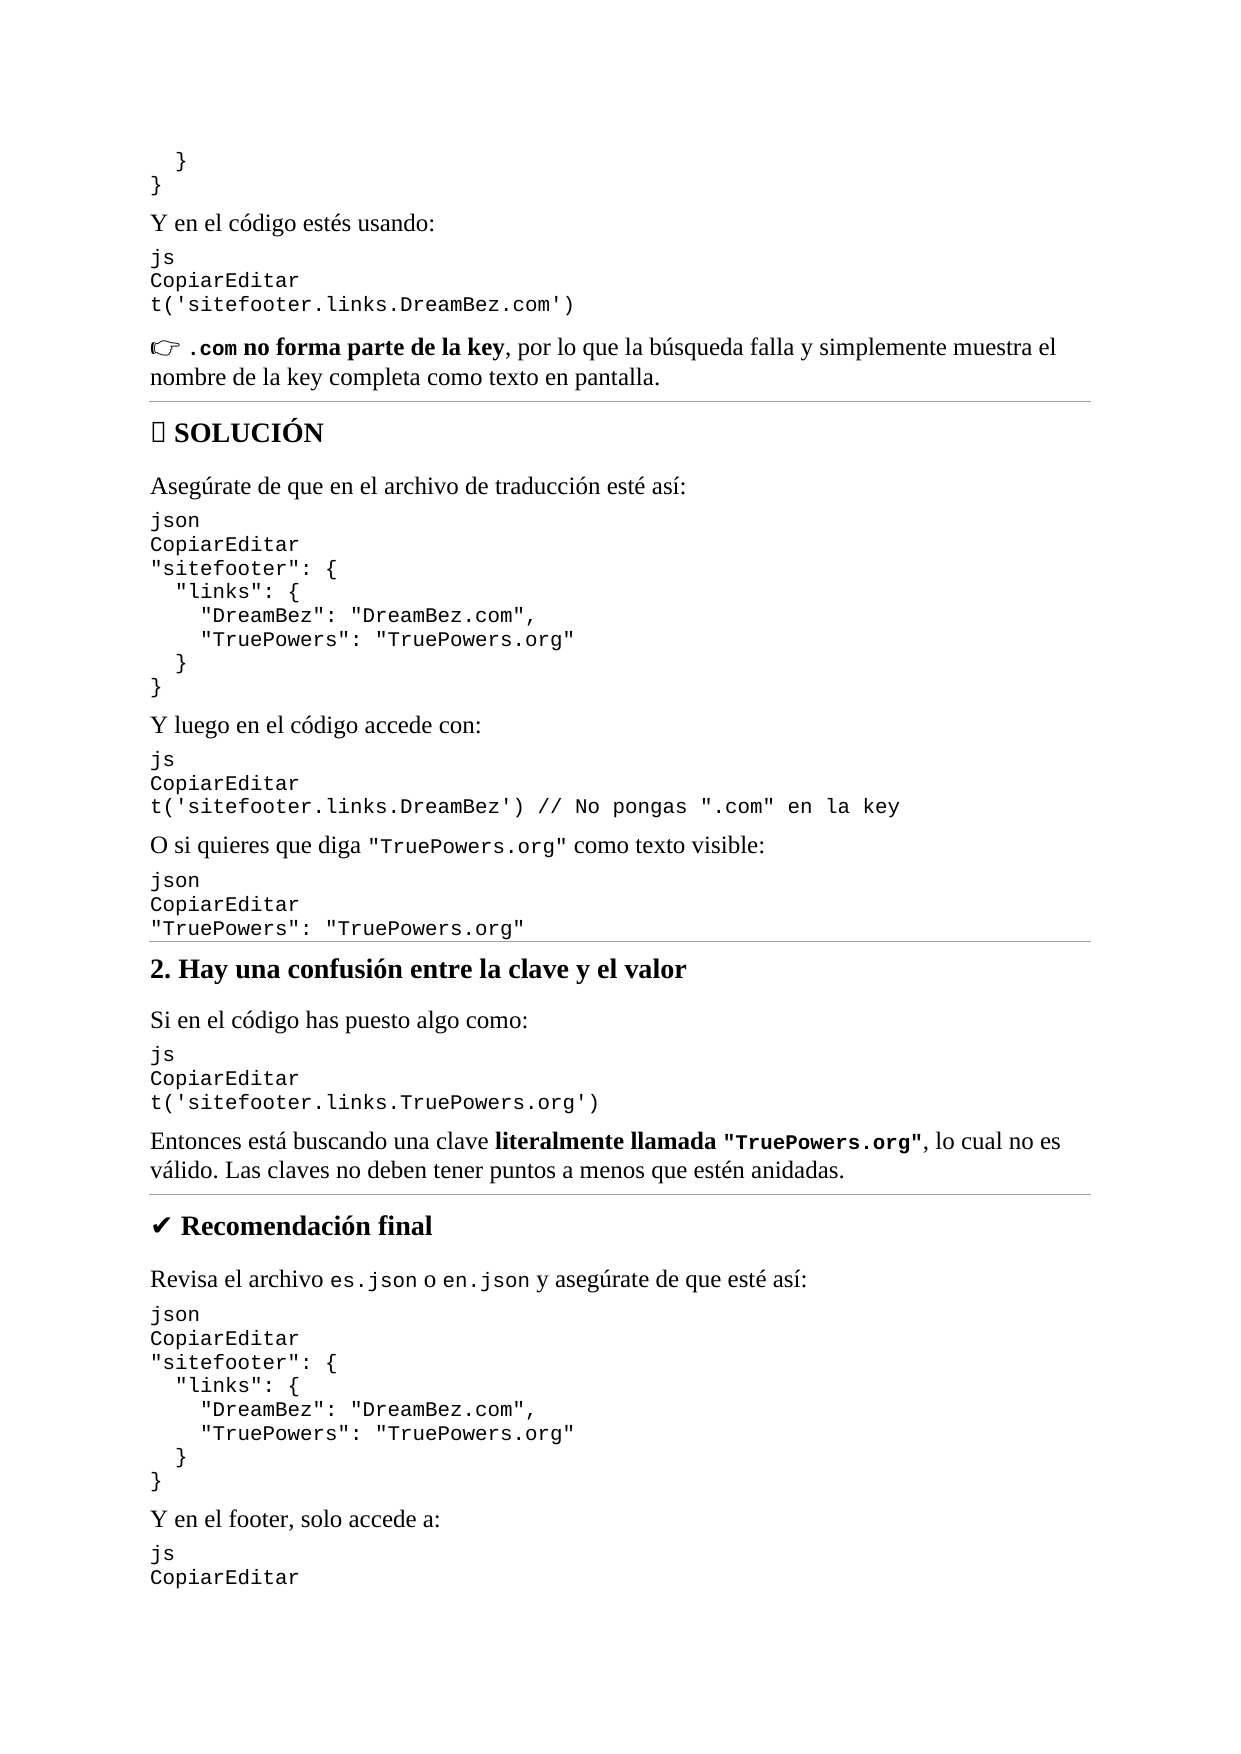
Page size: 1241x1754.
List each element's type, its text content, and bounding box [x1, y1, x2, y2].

text 👉 .com no forma parte de la key, por lo que la búsqueda falla y simplemente muestra el nombre de la key completa como texto en pantalla. [150, 328, 1090, 391]
text CopiarEditar [150, 894, 1090, 918]
text "sitefooter": { [150, 1352, 1090, 1375]
text "links": { [150, 1375, 1090, 1399]
text Y en el código estés usando: [150, 208, 1090, 236]
text "DreamBez": "DreamBez.com", [150, 605, 1090, 629]
text CopiarEditar [150, 773, 1090, 796]
subtitle ✅ SOLUCIÓN [150, 412, 1090, 450]
text t('sitefooter.links.DreamBez.com') [150, 294, 1090, 318]
text } [150, 174, 1090, 197]
text CopiarEditar [150, 1567, 1090, 1590]
text "links": { [150, 581, 1090, 605]
text "TruePowers": "TruePowers.org" [150, 629, 1090, 652]
text t('sitefooter.links.TruePowers.org') [150, 1092, 1090, 1115]
text Si en el código has puesto algo como: [150, 1005, 1090, 1034]
text js [150, 749, 1090, 773]
subtitle 2. Hay una confusión entre la clave y el valor [150, 952, 1090, 984]
text CopiarEditar [150, 534, 1090, 558]
text O si quieres que diga "TruePowers.org" como texto visible: [150, 831, 1090, 860]
text "TruePowers": "TruePowers.org" [150, 1423, 1090, 1446]
text Y en el footer, solo accede a: [150, 1504, 1090, 1533]
text } [150, 1446, 1090, 1470]
text CopiarEditar [150, 1328, 1090, 1352]
text json [150, 1304, 1090, 1328]
text json [150, 510, 1090, 534]
subtitle ✔️ Recomendación final [150, 1205, 1090, 1243]
text js [150, 1044, 1090, 1068]
text js [150, 1543, 1090, 1567]
text json [150, 871, 1090, 894]
text Asegúrate de que en el archivo de traducción esté así: [150, 471, 1090, 500]
text "DreamBez": "DreamBez.com", [150, 1399, 1090, 1423]
text CopiarEditar [150, 1068, 1090, 1092]
text Revisa el archivo es.json o en.json y asegúrate de que esté así: [150, 1264, 1090, 1294]
text js [150, 247, 1090, 271]
text "sitefooter": { [150, 558, 1090, 581]
text } [150, 150, 1090, 174]
text CopiarEditar [150, 271, 1090, 294]
text } [150, 676, 1090, 699]
text Entonces está buscando una clave literalmente llamada "TruePowers.org", lo cual no es válido. Las claves no deben tener puntos a menos que estén anidadas. [150, 1126, 1090, 1184]
text } [150, 1470, 1090, 1493]
text Y luego en el código accede con: [150, 710, 1090, 739]
text t('sitefooter.links.DreamBez') // No pongas ".com" en la key [150, 796, 1090, 820]
text } [150, 652, 1090, 676]
text "TruePowers": "TruePowers.org" [150, 918, 1090, 941]
